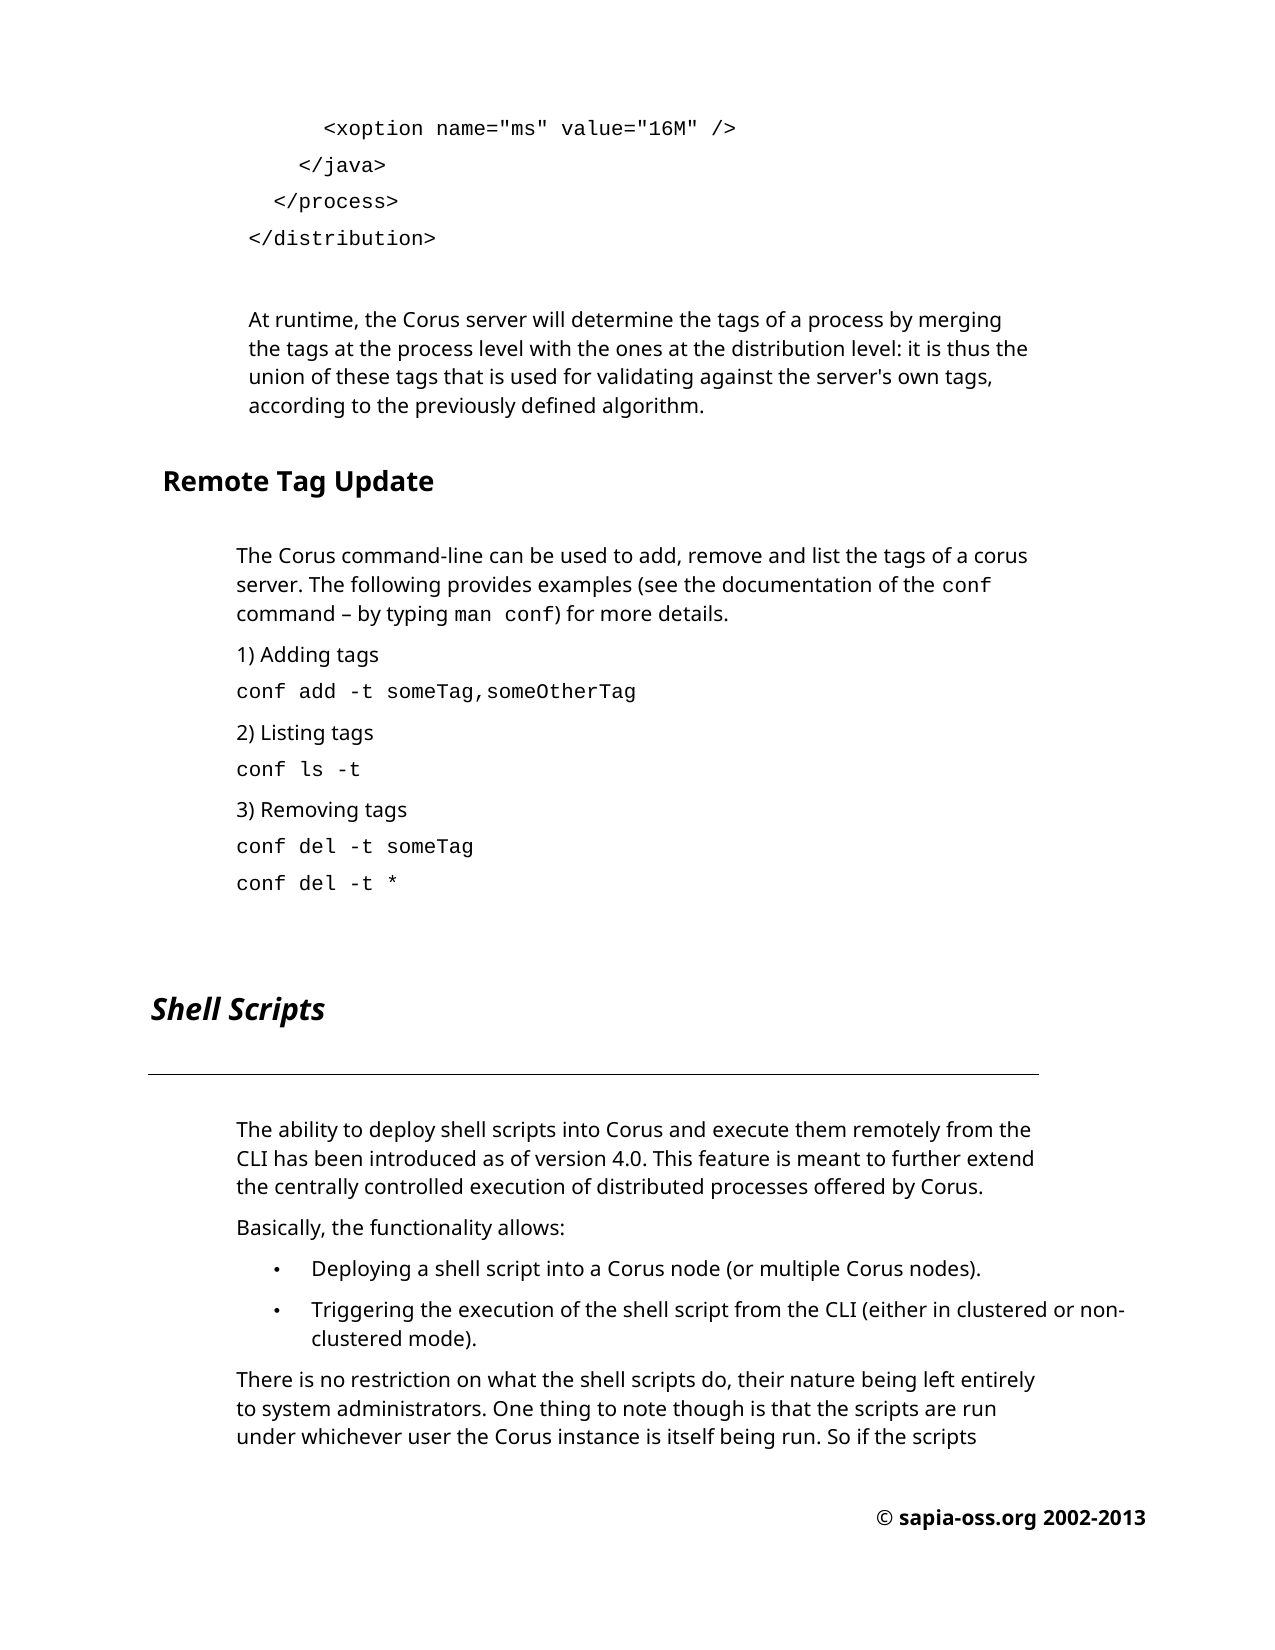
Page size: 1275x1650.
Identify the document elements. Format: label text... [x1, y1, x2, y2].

text conf del -t someTag [236, 836, 1039, 860]
list Deploying a shell script into a Corus node (or multiple Corus nodes). [274, 1254, 1157, 1283]
text </distribution> [248, 227, 1039, 251]
text conf add -t someTag,someOtherTag [236, 681, 1039, 705]
text There is no restriction on what the shell scripts do, their nature being left entirely to system administrators. One thing to note though is that the scripts are run under whichever user the Corus instance is itself being run. So if the scripts [236, 1365, 1039, 1451]
text conf ls -t [236, 759, 1039, 783]
text 1) Adding tags [236, 640, 1039, 669]
text </java> [248, 154, 1039, 178]
text At runtime, the Corus server will determine the tags of a process by merging the tags at the process level with the ones at the distribution level: it is thus the union of these tags that is used for validating against the server's own tags, according to the previously defined algorithm. [248, 305, 1039, 419]
text The Corus command-line can be used to add, remove and list the tags of a corus server. The following provides examples (see the documentation of the conf command – by typing man conf) for more details. [236, 541, 1039, 628]
text </process> [248, 191, 1039, 215]
text <xoption name="ms" value="16M" /> [248, 118, 1039, 142]
text 2) Listing tags [236, 718, 1039, 746]
text Basically, the functionality allows: [236, 1213, 1039, 1242]
list Triggering the execution of the shell script from the CLI (either in clustered or non-clustered mode). [274, 1295, 1157, 1352]
subtitle Remote Tag Update [162, 462, 1039, 499]
text The ability to deploy shell scripts into Corus and execute them remotely from the CLI has been introduced as of version 4.0. This feature is meant to further extend the centrally controlled execution of distributed processes offered by Corus. [236, 1115, 1039, 1201]
text conf del -t * [236, 873, 1039, 897]
subtitle Shell Scripts [148, 985, 1039, 1074]
text 3) Removing tags [236, 795, 1039, 824]
